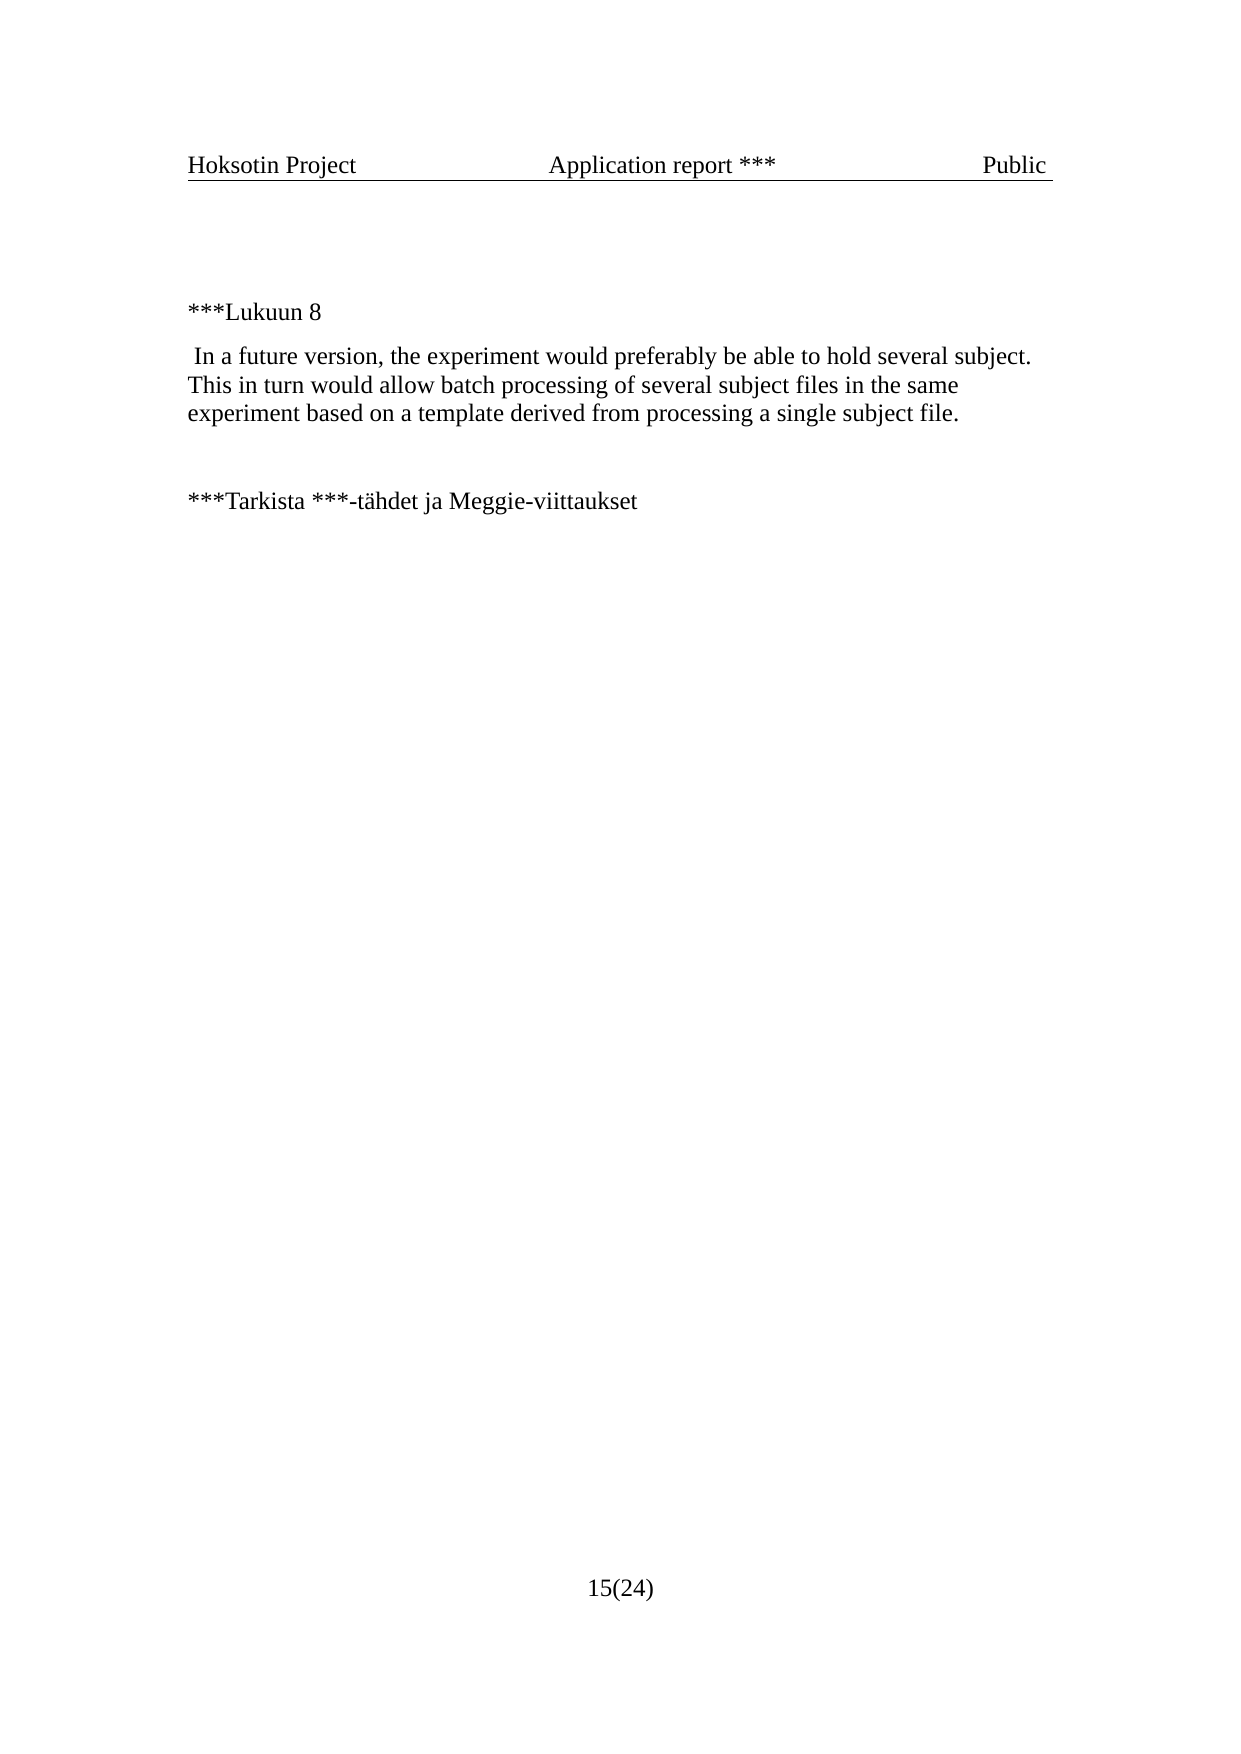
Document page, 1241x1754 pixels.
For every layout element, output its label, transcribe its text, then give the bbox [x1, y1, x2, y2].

text ***Tarkista ***-tähdet ja Meggie-viittaukset [187, 486, 1053, 515]
text ***Lukuun 8 [187, 297, 1053, 326]
text In a future version, the experiment would preferably be able to hold several subject. This in turn would allow batch processing of several subject files in the same experiment based on a template derived from processing a single subject file. [187, 341, 1053, 427]
